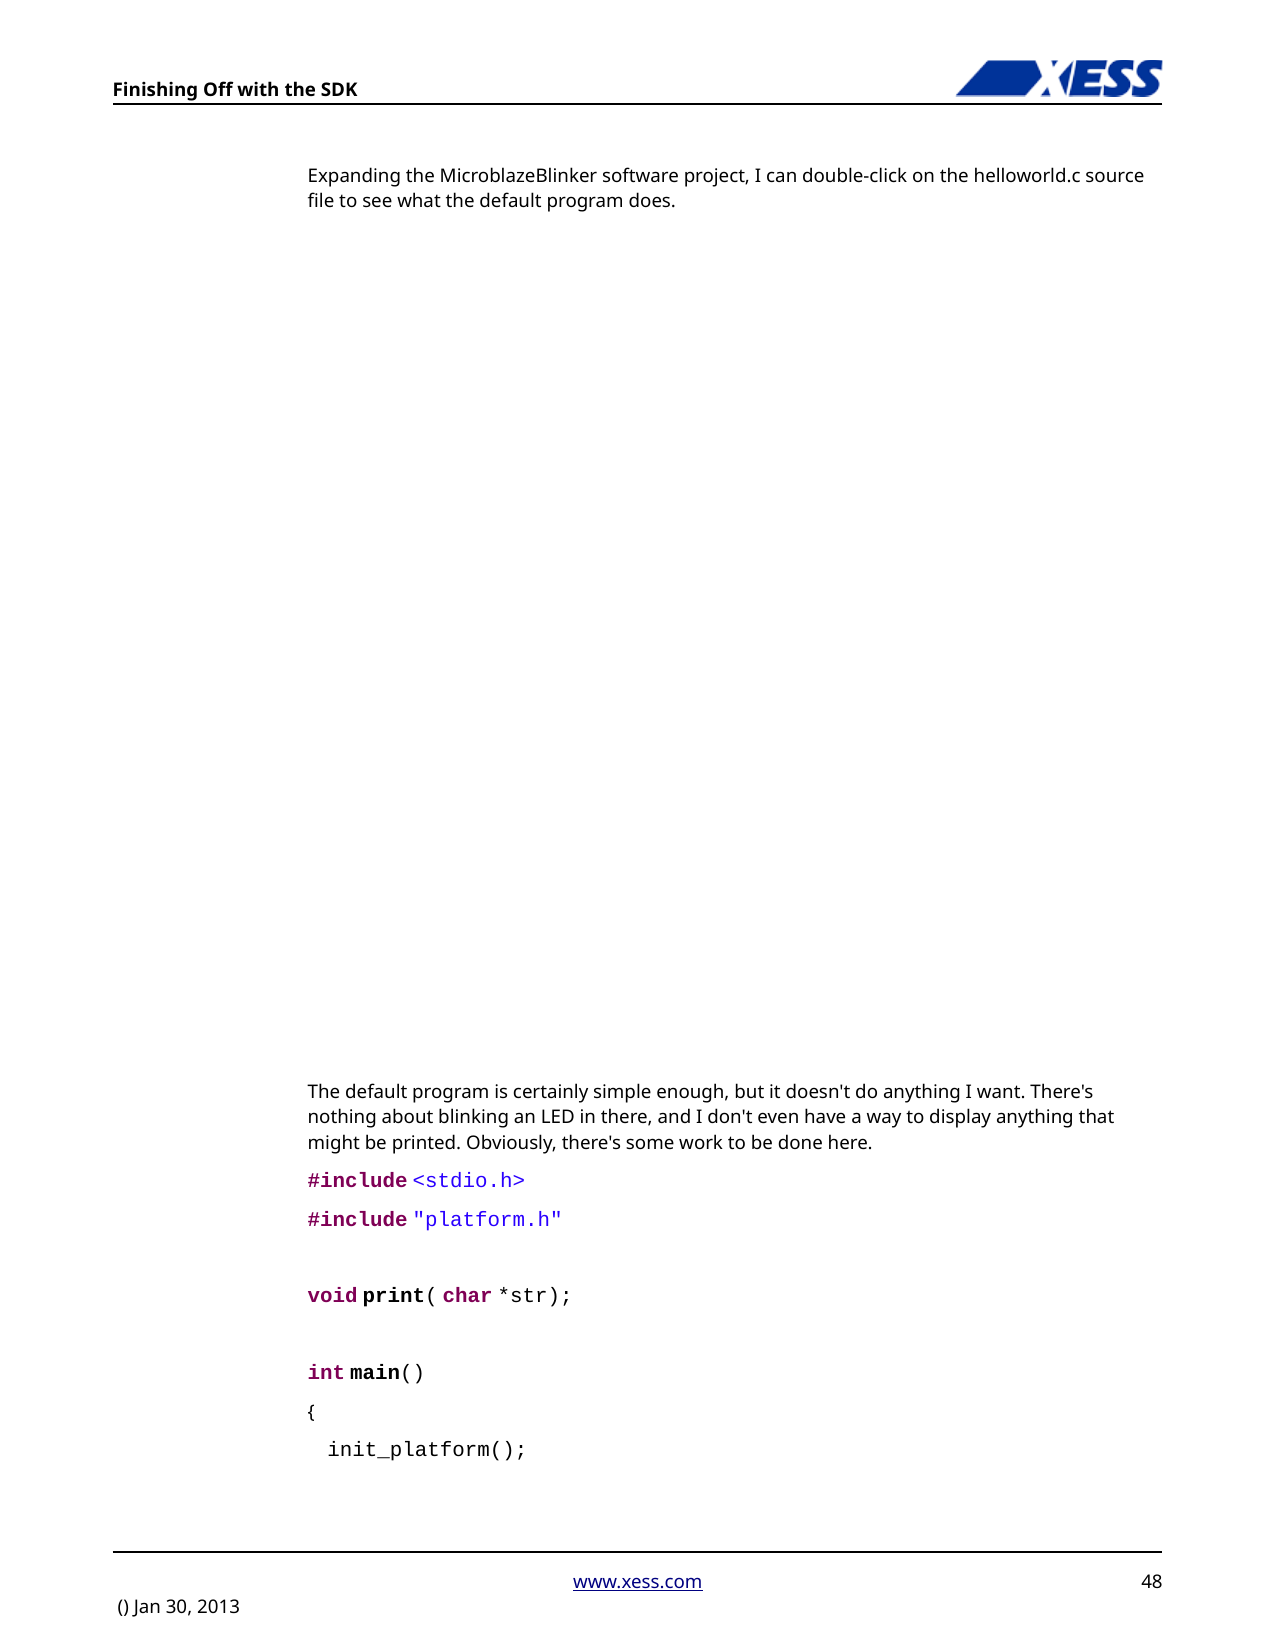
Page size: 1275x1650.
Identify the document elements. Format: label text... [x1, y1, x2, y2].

text init_platform(); [307, 1437, 1162, 1463]
text #include "platform.h" [307, 1206, 1162, 1232]
text Expanding the MicroblazeBlinker software project, I can double-click on the helloworld.c source file to see what the default program does. [307, 162, 1162, 213]
text The default program is certainly simple enough, but it doesn't do anything I want. There's nothing about blinking an LED in there, and I don't even have a way to display anything that might be printed. Obviously, there's some work to be done here. [307, 1078, 1162, 1154]
text int main() [307, 1360, 1162, 1386]
text void print( char *str); [307, 1283, 1162, 1309]
text { [307, 1398, 1162, 1424]
text #include <stdio.h> [307, 1167, 1162, 1193]
picture [955, 60, 1163, 97]
